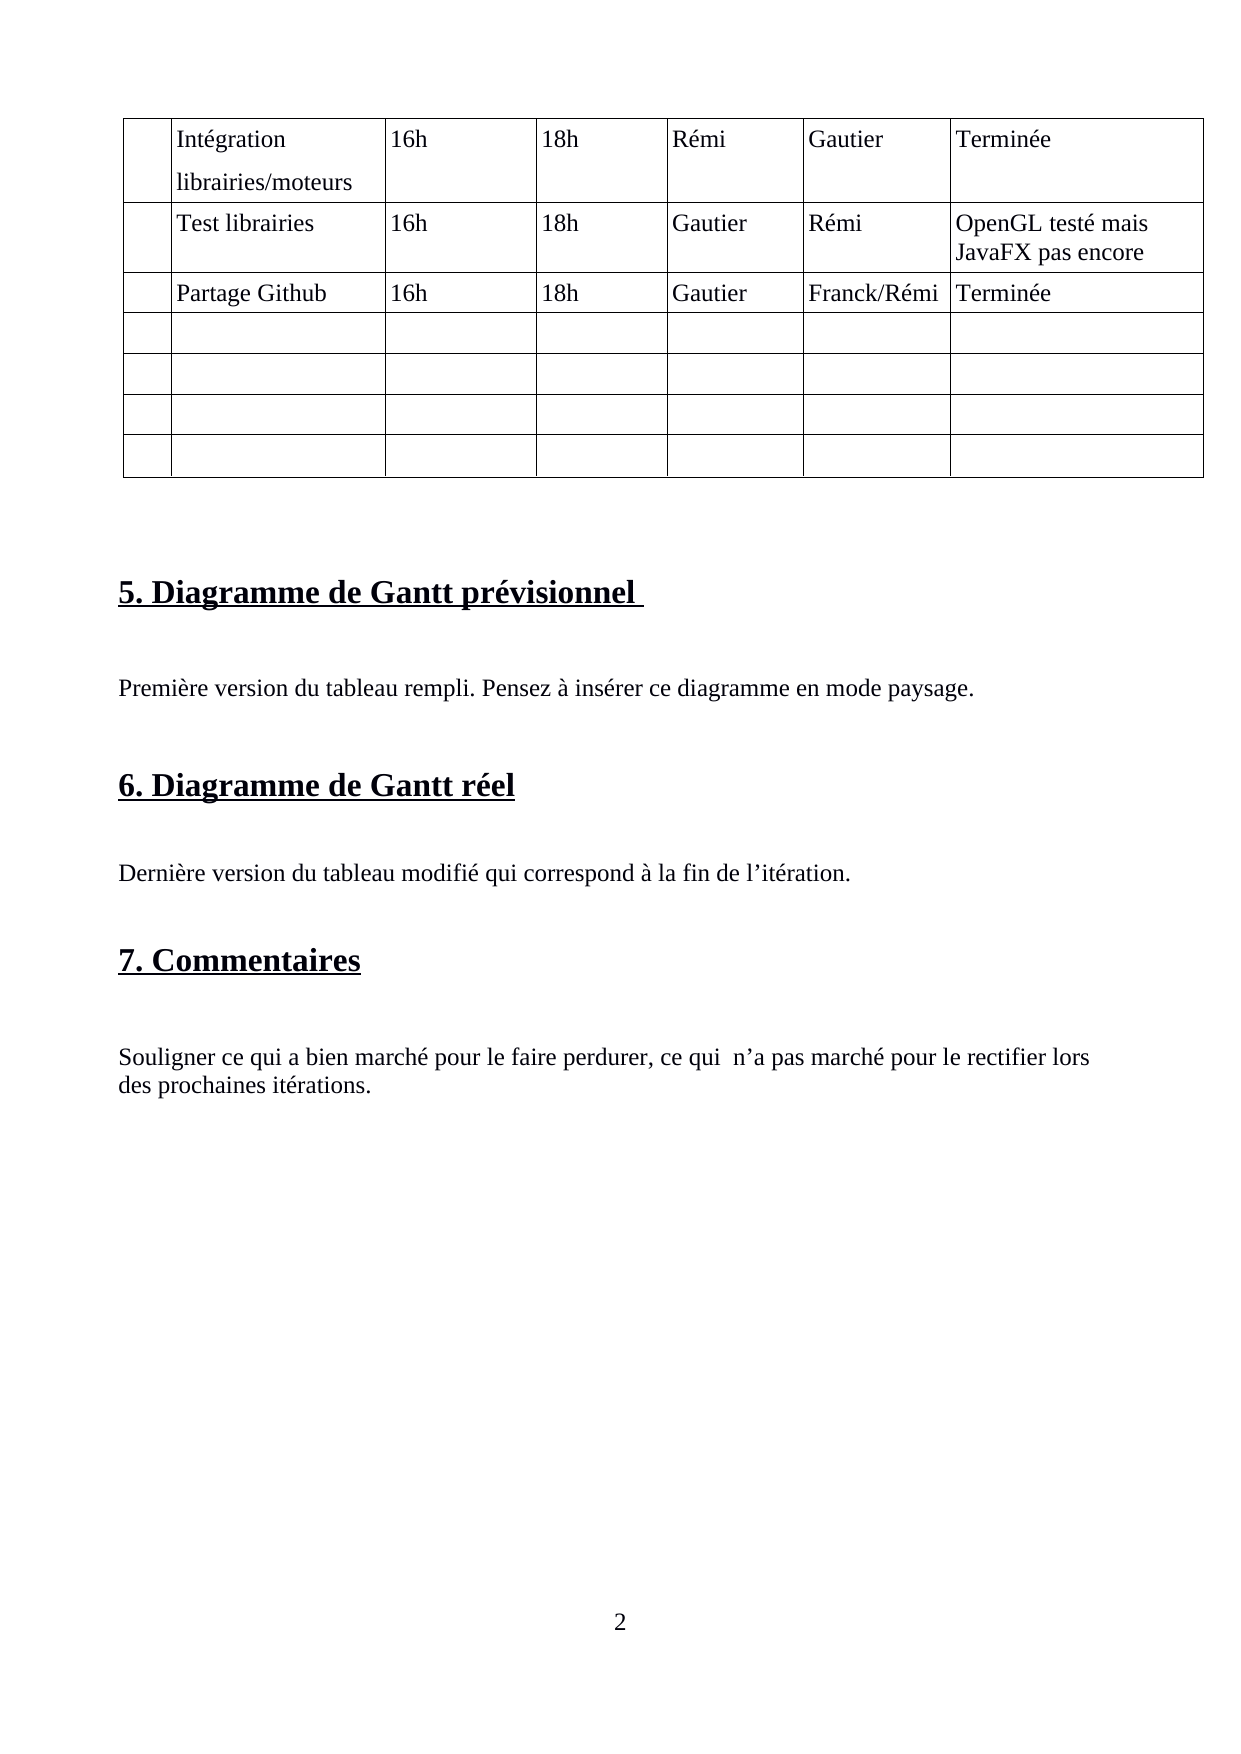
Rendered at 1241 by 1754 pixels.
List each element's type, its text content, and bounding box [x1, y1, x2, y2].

table_cell 16h [386, 119, 536, 202]
table_cell [804, 354, 950, 394]
table_cell [804, 395, 950, 434]
table_cell [386, 435, 536, 476]
text 6. Diagramme de Gantt réel [118, 766, 1122, 804]
table_cell [124, 273, 171, 312]
text Première version du tableau rempli. Pensez à insérer ce diagramme en mode paysage. [118, 673, 1122, 702]
table_cell [172, 395, 385, 434]
table_cell [124, 203, 171, 271]
table_cell [537, 435, 667, 476]
table_cell [124, 119, 171, 202]
text 7. Commentaires [118, 940, 1122, 978]
table_cell Gautier [668, 203, 803, 271]
text 5. Diagramme de Gantt prévisionnel [118, 572, 1122, 610]
table_cell [951, 395, 1203, 434]
table_cell Gautier [668, 273, 803, 312]
table_cell [537, 354, 667, 394]
table_cell 16h [386, 203, 536, 271]
table_cell Rémi [668, 119, 803, 202]
table_cell Gautier [804, 119, 950, 202]
table_cell [386, 313, 536, 353]
table_cell [124, 354, 171, 394]
table_cell [668, 395, 803, 434]
table_cell [172, 313, 385, 353]
table_cell [537, 395, 667, 434]
table_cell 18h [537, 119, 667, 202]
text Dernière version du tableau modifié qui correspond à la fin de l’itération. [118, 858, 1122, 886]
table_cell [951, 435, 1203, 476]
table_cell Franck/Rémi [804, 273, 950, 312]
table_cell OpenGL testé mais JavaFX pas encore [951, 203, 1203, 271]
table_cell [172, 435, 385, 476]
table_cell [804, 313, 950, 353]
table_cell [124, 313, 171, 353]
table_cell Test librairies [172, 203, 385, 271]
table_cell Rémi [804, 203, 950, 271]
table_cell [668, 313, 803, 353]
table_cell Terminée [951, 273, 1203, 312]
table_cell [386, 354, 536, 394]
table_cell [124, 395, 171, 434]
table_cell 18h [537, 203, 667, 271]
table_cell [124, 435, 171, 476]
table_cell [804, 435, 950, 476]
table_cell [537, 313, 667, 353]
table_cell [951, 313, 1203, 353]
table_cell 18h [537, 273, 667, 312]
table_cell 16h [386, 273, 536, 312]
table_cell [386, 395, 536, 434]
table_cell Terminée [951, 119, 1203, 202]
table_cell Partage Github [172, 273, 385, 312]
table_cell [951, 354, 1203, 394]
table_cell Intégration librairies/moteurs [172, 119, 385, 202]
table_cell [172, 354, 385, 394]
table_cell [668, 354, 803, 394]
text Souligner ce qui a bien marché pour le faire perdurer, ce qui n’a pas marché pour le rectifier lors des prochaines itérations. [118, 1042, 1122, 1099]
table_cell [668, 435, 803, 476]
